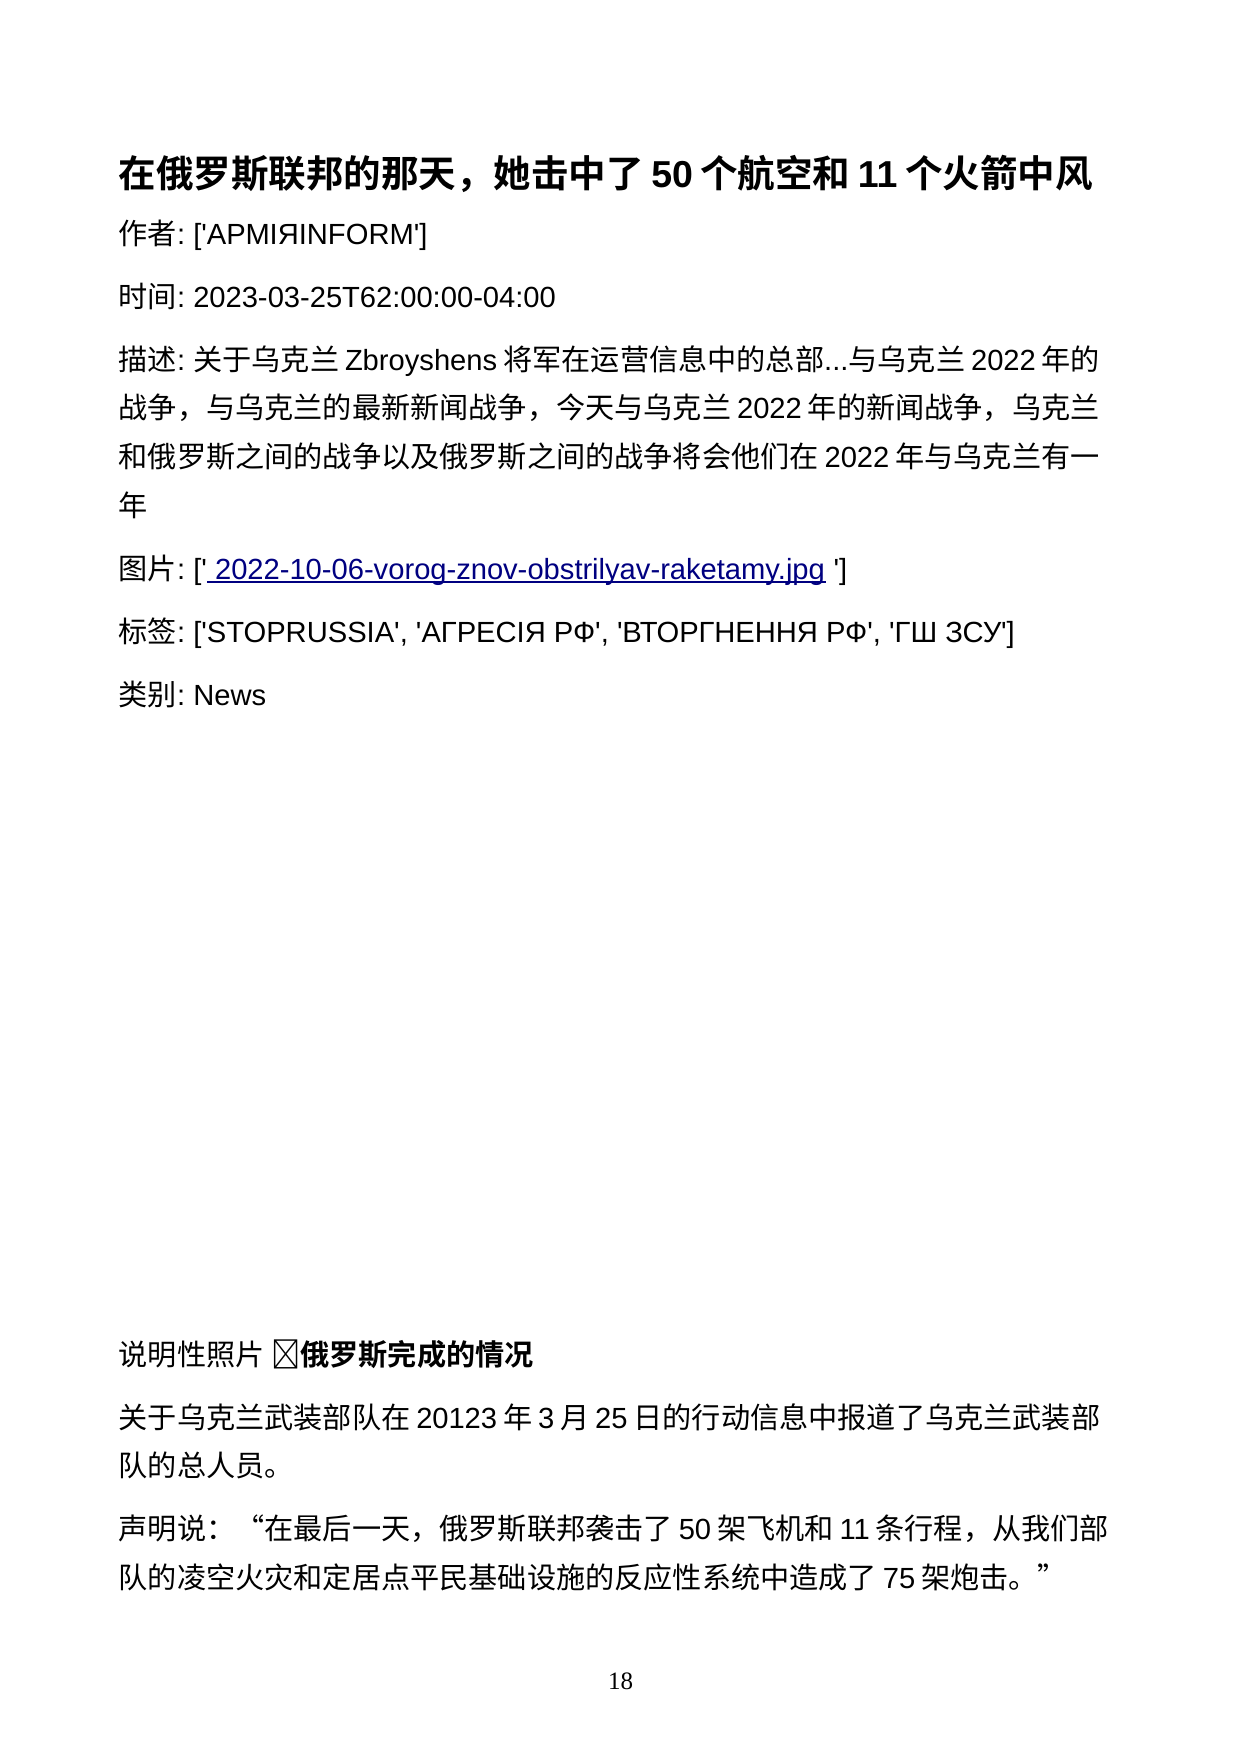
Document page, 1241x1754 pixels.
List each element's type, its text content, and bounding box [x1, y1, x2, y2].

text 声明说：“在最后一天，俄罗斯联邦袭击了50架飞机和11条行程，从我们部队的凌空火灾和定居点平民基础设施的反应性系统中造成了75架炮击。” [118, 1506, 1122, 1597]
text 说明性照片 🔥俄罗斯完成的情况 [118, 735, 1122, 1373]
text 时间: 2023-03-25T62:00:00-04:00 [118, 273, 1122, 316]
text 关于乌克兰武装部队在20123年3月25日的行动信息中报道了乌克兰武装部队的总人员。 [118, 1394, 1122, 1485]
text 标签: ['STOPRUSSIA', 'АГРЕСІЯ РФ', 'ВТОРГНЕННЯ РФ', 'ГШ ЗСУ'] [118, 608, 1122, 651]
text 图片: [' 2022-10-06-vorog-znov-obstrilyav-raketamy.jpg '] [118, 545, 1122, 588]
text 类别: News [118, 672, 1122, 714]
subtitle 在俄罗斯联邦的那天，她击中了50个航空和11个火箭中风 [118, 143, 1122, 198]
text 描述: 关于乌克兰Zbroyshens将军在运营信息中的总部...与乌克兰2022年的战争，与乌克兰的最新新闻战争，今天与乌克兰2022年的新闻战争，乌克兰和俄罗斯之间的战争以及俄罗斯之间的战争将会他们在2022年与乌克兰有一年 [118, 337, 1122, 524]
text 作者: ['АРМІЯINFORM'] [118, 210, 1122, 253]
